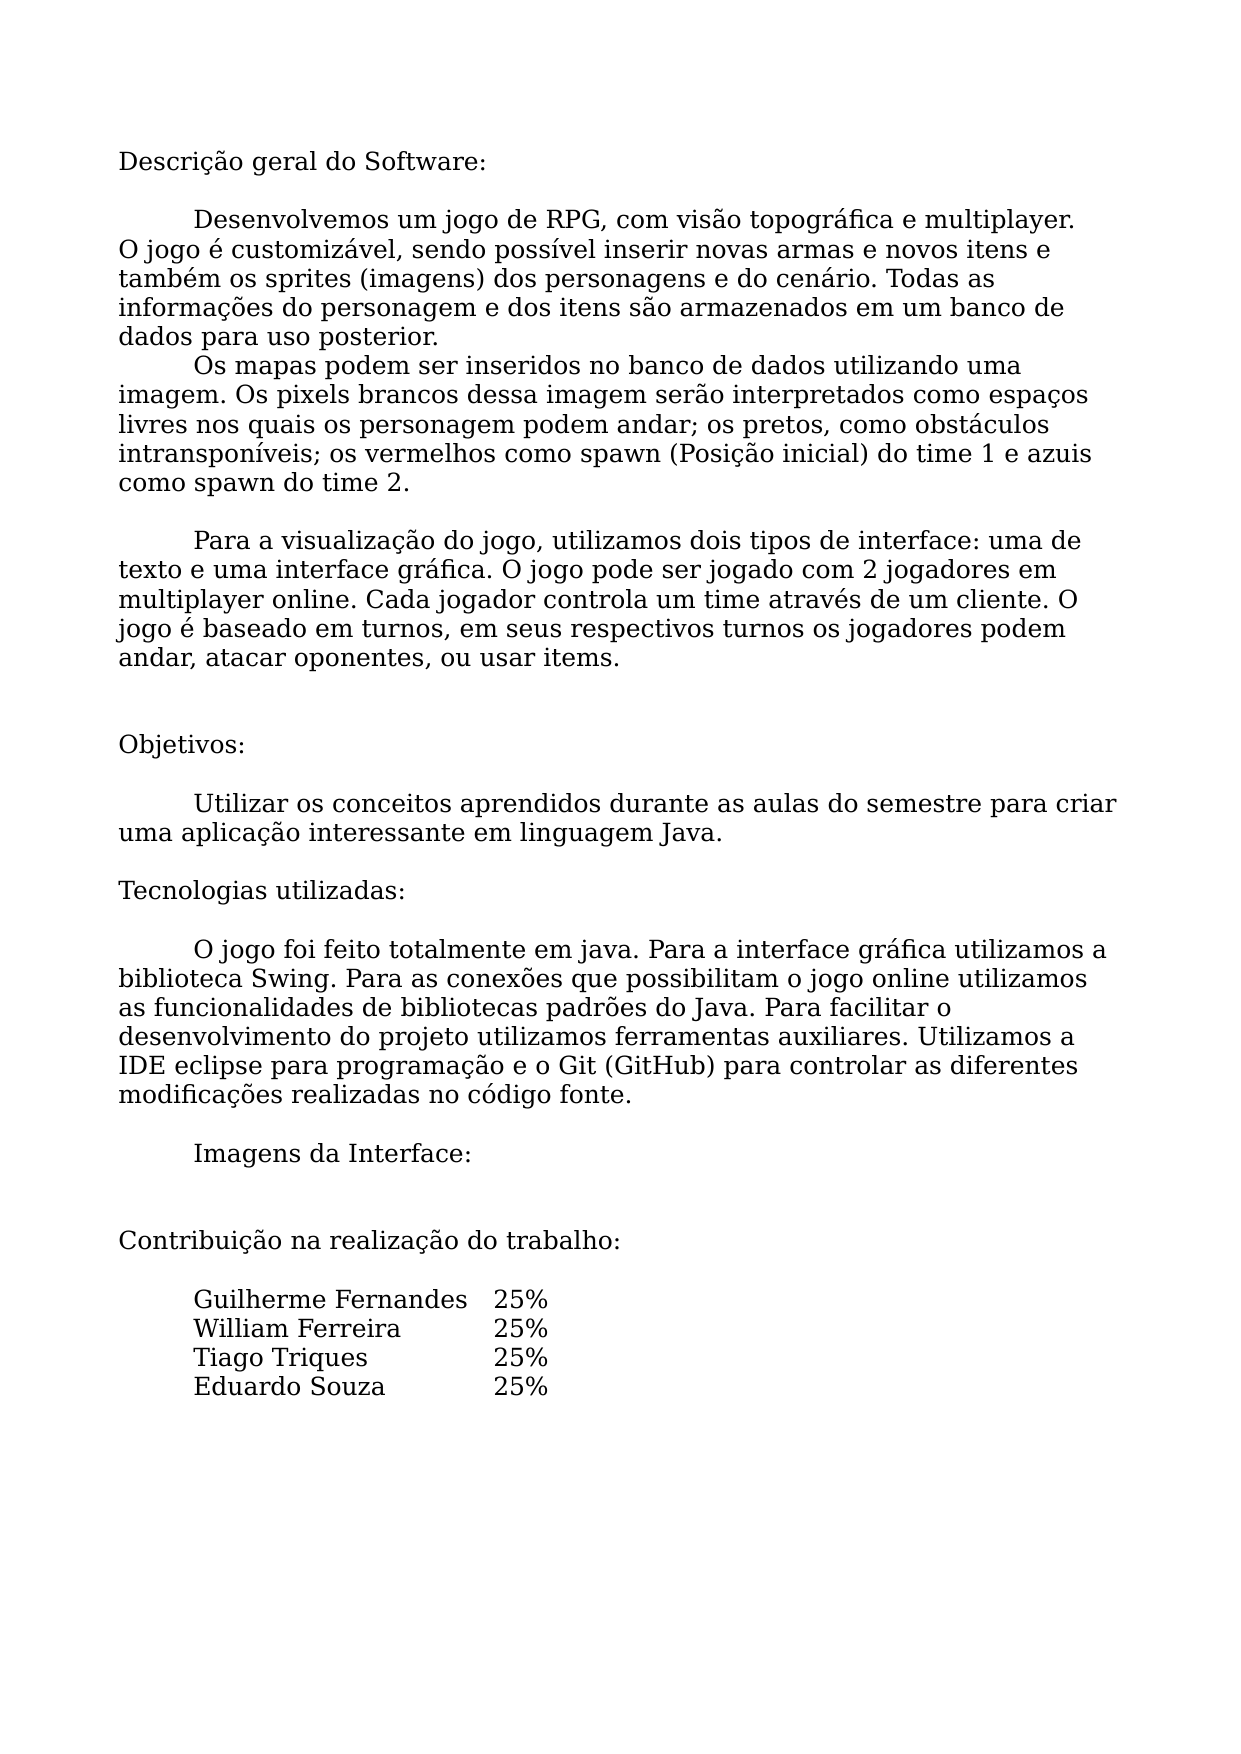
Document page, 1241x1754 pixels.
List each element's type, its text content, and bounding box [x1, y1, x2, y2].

text Desenvolvemos um jogo de RPG, com visão topográfica e multiplayer. [118, 206, 1122, 235]
text Contribuição na realização do trabalho: [118, 1226, 1122, 1256]
text Objetivos: [118, 731, 1122, 760]
text Tiago Triques 25% [118, 1343, 1122, 1372]
text Para a visualização do jogo, utilizamos dois tipos de interface: uma de texto e uma interface gráfica. O jogo pode ser jogado com 2 jogadores em multiplayer online. Cada jogador controla um time através de um cliente. O jogo é baseado em turnos, em seus respectivos turnos os jogadores podem andar, atacar oponentes, ou usar items. [118, 526, 1122, 672]
text Os mapas podem ser inseridos no banco de dados utilizando uma imagem. Os pixels brancos dessa imagem serão interpretados como espaços livres nos quais os personagem podem andar; os pretos, como obstáculos intransponíveis; os vermelhos como spawn (Posição inicial) do time 1 e azuis como spawn do time 2. [118, 351, 1122, 497]
text Imagens da Interface: [118, 1139, 1122, 1168]
text William Ferreira 25% [118, 1314, 1122, 1343]
text Tecnologias utilizadas: [118, 876, 1122, 906]
text Descrição geral do Software: [118, 147, 1122, 176]
text Utilizar os conceitos aprendidos durante as aulas do semestre para criar uma aplicação interessante em linguagem Java. [118, 789, 1122, 847]
text O jogo foi feito totalmente em java. Para a interface gráfica utilizamos a biblioteca Swing. Para as conexões que possibilitam o jogo online utilizamos as funcionalidades de bibliotecas padrões do Java. Para facilitar o desenvolvimento do projeto utilizamos ferramentas auxiliares. Utilizamos a IDE eclipse para programação e o Git (GitHub) para controlar as diferentes modificações realizadas no código fonte. [118, 935, 1122, 1110]
text Eduardo Souza 25% [118, 1372, 1122, 1401]
text Guilherme Fernandes 25% [118, 1285, 1122, 1314]
text O jogo é customizável, sendo possível inserir novas armas e novos itens e também os sprites (imagens) dos personagens e do cenário. Todas as informações do personagem e dos itens são armazenados em um banco de dados para uso posterior. [118, 235, 1122, 351]
